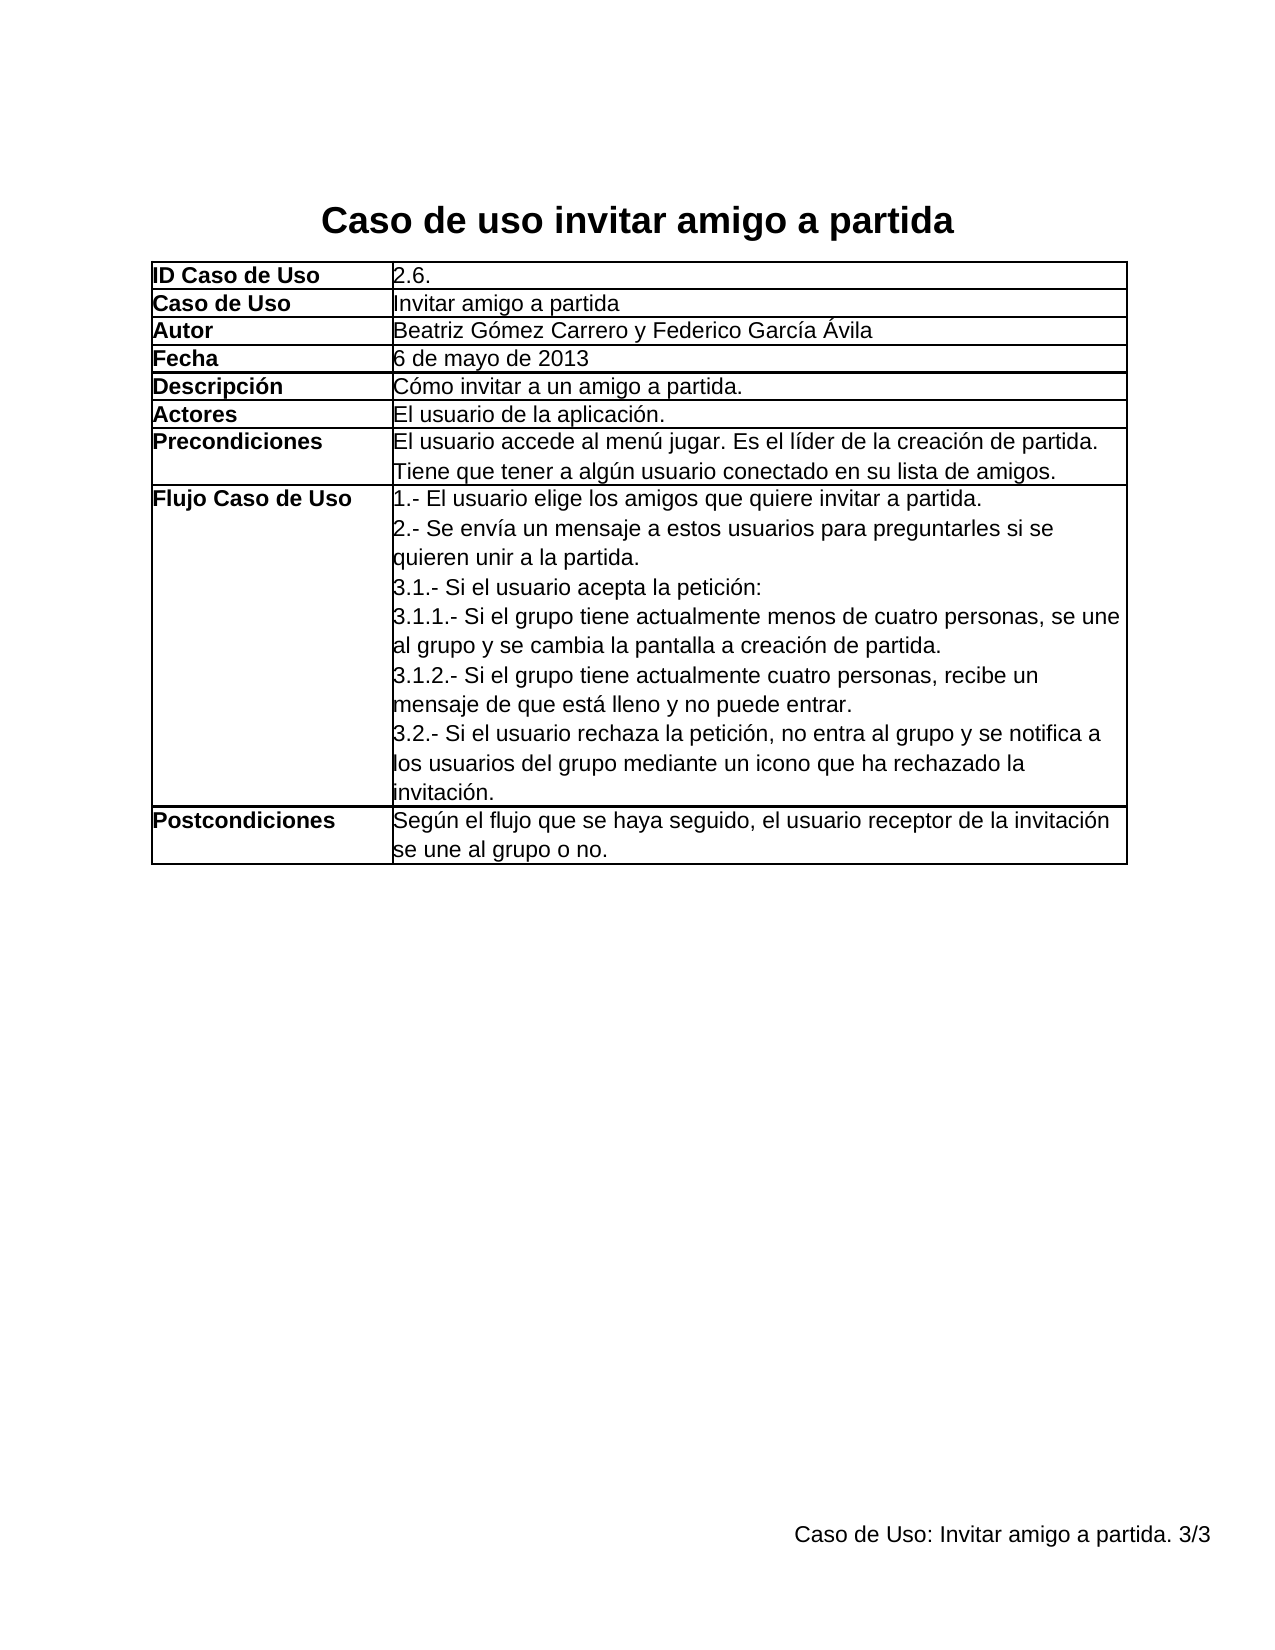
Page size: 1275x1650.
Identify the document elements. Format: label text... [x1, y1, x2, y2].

table_cell El usuario accede al menú jugar. Es el líder de la creación de partida. Tiene que tener a algún usuario conectado en su lista de amigos. [394, 429, 1126, 484]
table_header 2.6. [394, 263, 1126, 288]
table_header ID Caso de Uso [153, 263, 392, 288]
table_cell Autor [153, 318, 392, 344]
table_cell Postcondiciones [153, 808, 392, 862]
table_cell Beatriz Gómez Carrero y Federico García Ávila [394, 318, 1126, 344]
table_cell Fecha [153, 346, 392, 371]
table_cell Descripción [153, 374, 392, 399]
table_cell Según el flujo que se haya seguido, el usuario receptor de la invitación se une al grupo o no. [394, 808, 1126, 862]
table_cell Actores [153, 401, 392, 427]
table_cell Cómo invitar a un amigo a partida. [394, 374, 1126, 399]
table_cell 1.- El usuario elige los amigos que quiere invitar a partida. 2.- Se envía un mensaje a estos usuarios para preguntarles si se quieren unir a la partida. 3.1.- Si el usuario acepta la petición: 3.1.1.- Si el grupo tiene actualmente menos de cuatro personas, se une al grupo y se cambia la pantalla a creación de partida. 3.1.2.- Si el grupo tiene actualmente cuatro personas, recibe un mensaje de que está lleno y no puede entrar. 3.2.- Si el usuario rechaza la petición, no entra al grupo y se notifica a los usuarios del grupo mediante un icono que ha rechazado la invitación. [394, 486, 1126, 805]
table_cell Invitar amigo a partida [394, 290, 1126, 316]
table_cell Caso de Uso [153, 290, 392, 316]
table_cell Precondiciones [153, 429, 392, 484]
table_cell 6 de mayo de 2013 [394, 346, 1126, 371]
table_cell Flujo Caso de Uso [153, 486, 392, 805]
title Caso de uso invitar amigo a partida [150, 200, 1125, 242]
table_cell El usuario de la aplicación. [394, 401, 1126, 427]
